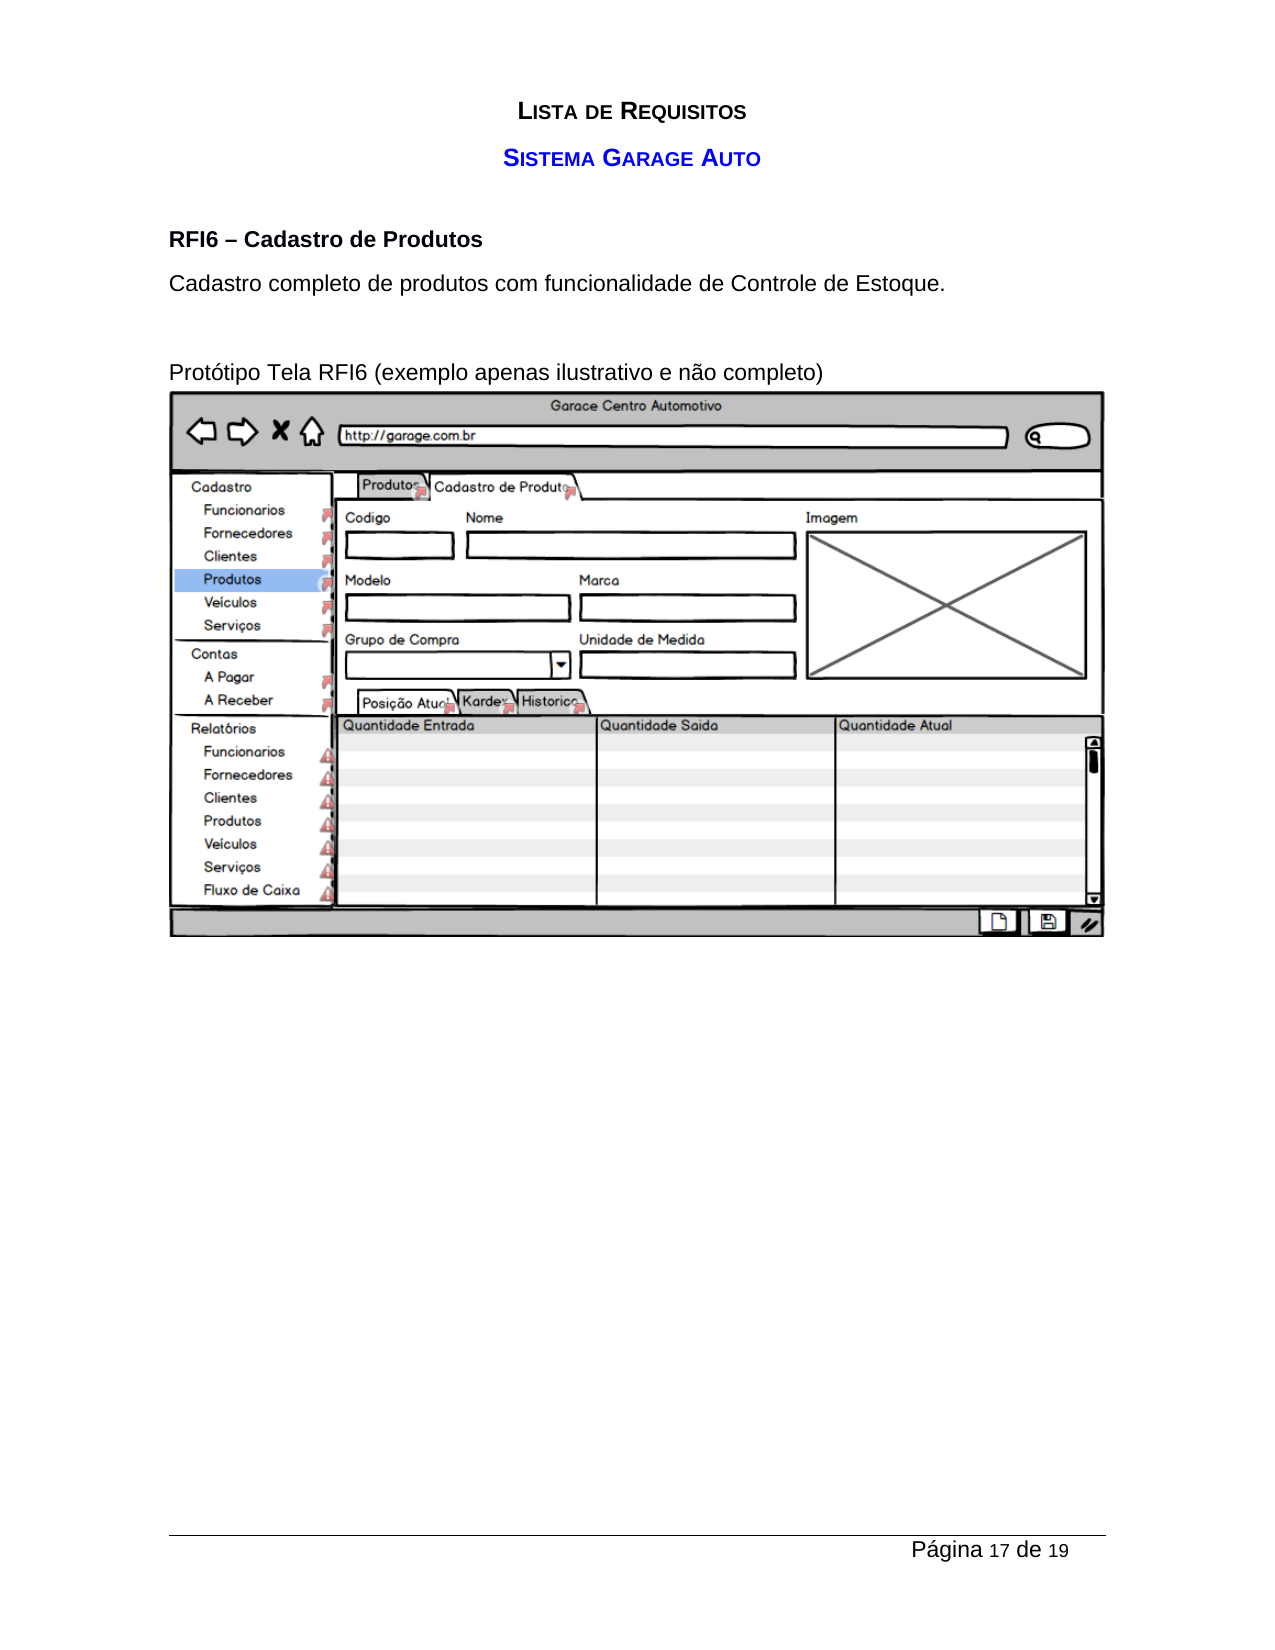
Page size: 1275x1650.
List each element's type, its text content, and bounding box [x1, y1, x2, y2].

text Protótipo Tela RFI6 (exemplo apenas ilustrativo e não completo) [169, 358, 1106, 385]
picture [168, 390, 1107, 937]
text Cadastro completo de produtos com funcionalidade de Controle de Estoque. [169, 270, 1106, 297]
subtitle RFI6 – Cadastro de Produtos [169, 226, 1106, 253]
